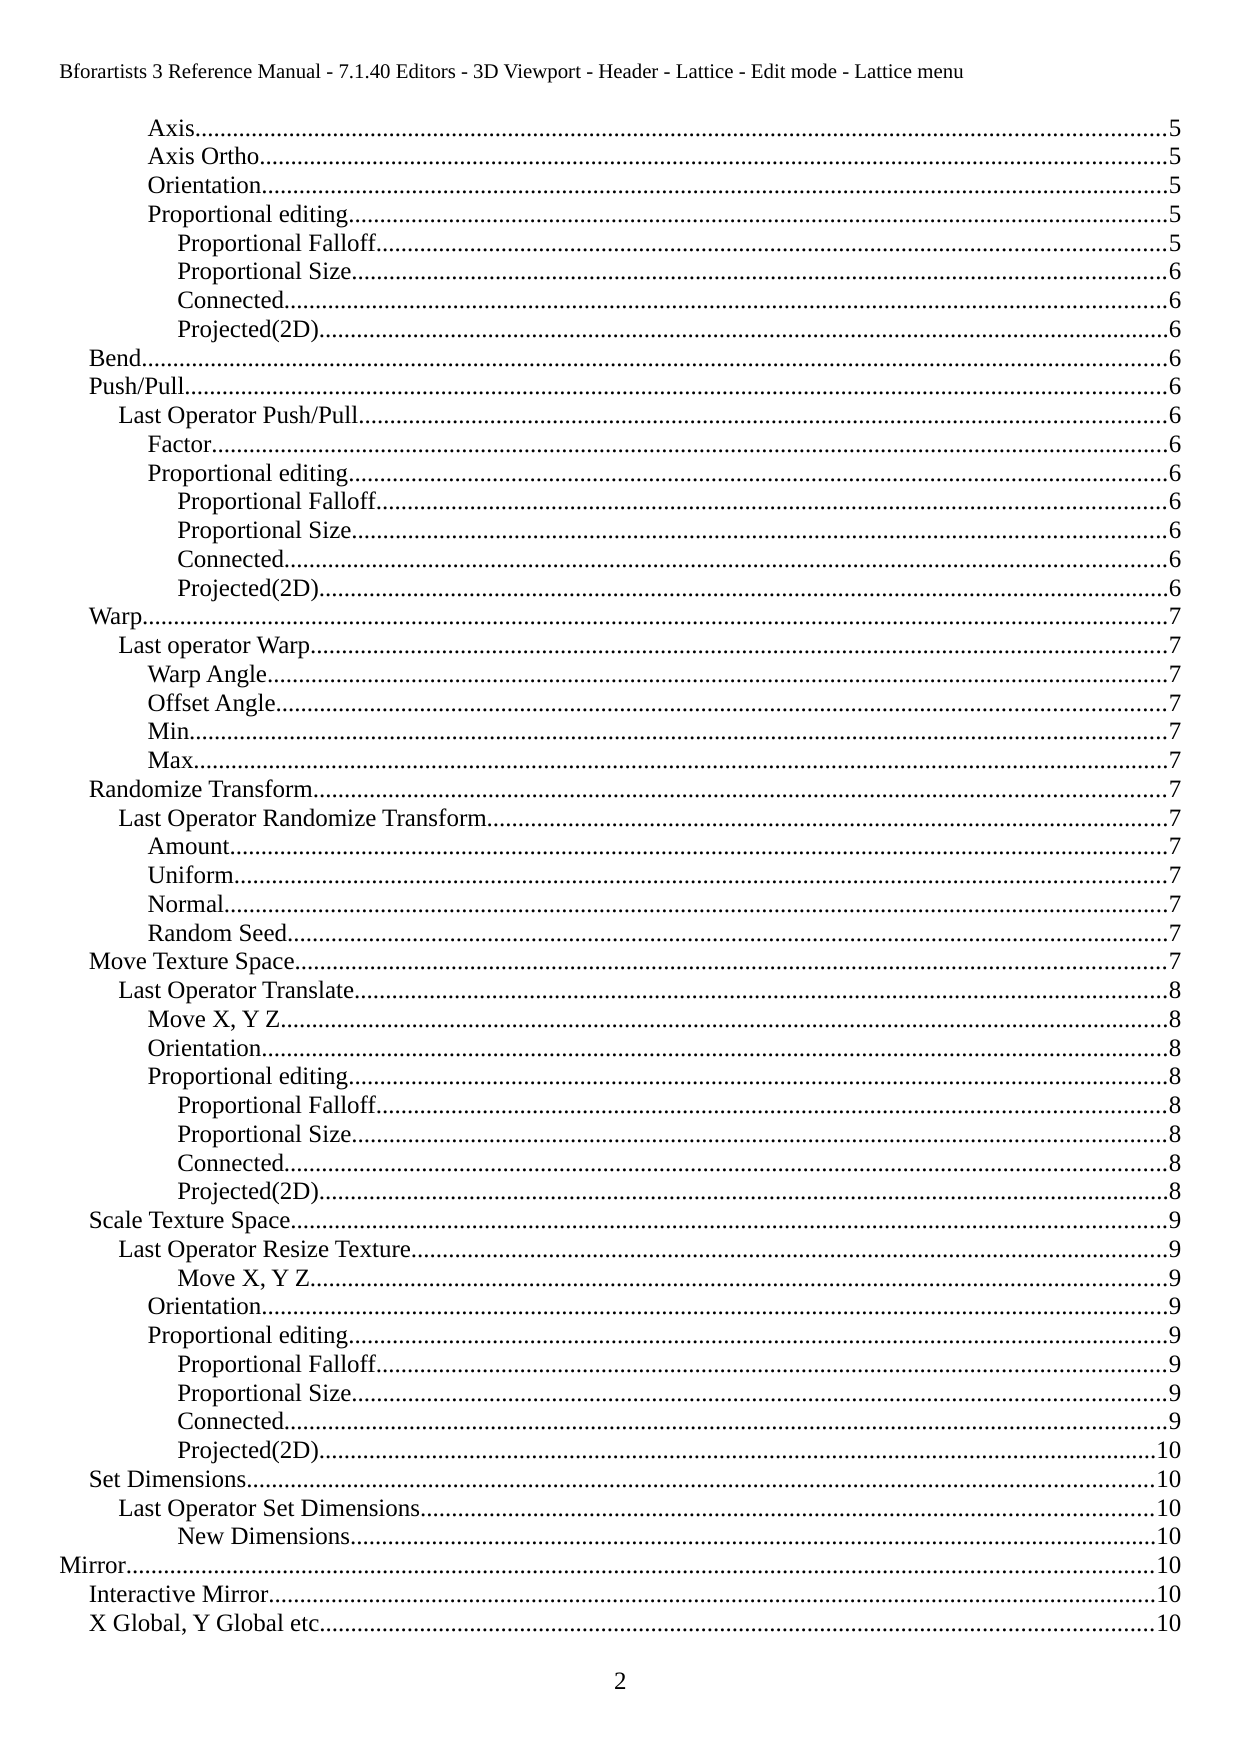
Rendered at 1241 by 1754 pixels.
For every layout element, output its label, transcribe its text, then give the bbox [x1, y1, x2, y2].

text Connected 6 [177, 285, 1181, 314]
text Proportional editing 6 [147, 458, 1181, 486]
text Proportional Falloff 8 [177, 1090, 1181, 1119]
text X Global, Y Global etc. 10 [88, 1608, 1181, 1636]
text Proportional Falloff 9 [177, 1349, 1181, 1378]
text Warp 7 [88, 601, 1181, 630]
text Proportional Size 8 [177, 1119, 1181, 1148]
text Min 7 [147, 716, 1181, 745]
text Axis 5 [147, 113, 1181, 141]
text Factor 6 [147, 429, 1181, 458]
text Orientation 5 [147, 170, 1181, 199]
text Last operator Warp 7 [118, 630, 1181, 659]
text Proportional Size 6 [177, 515, 1181, 544]
text Proportional Falloff 6 [177, 486, 1181, 515]
text Orientation 8 [147, 1033, 1181, 1061]
text Set Dimensions 10 [88, 1464, 1181, 1493]
text Connected 8 [177, 1148, 1181, 1176]
text Interactive Mirror 10 [88, 1579, 1181, 1608]
text Last Operator Translate 8 [118, 975, 1181, 1004]
text New Dimensions 10 [177, 1521, 1181, 1550]
text Scale Texture Space 9 [88, 1205, 1181, 1234]
text Mirror 10 [59, 1550, 1181, 1579]
text Projected(2D) 8 [177, 1176, 1181, 1205]
text Normal 7 [147, 889, 1181, 918]
text Proportional Size 6 [177, 256, 1181, 285]
text Uniform 7 [147, 860, 1181, 889]
text Proportional editing 8 [147, 1061, 1181, 1090]
text Warp Angle 7 [147, 659, 1181, 688]
text Projected(2D) 6 [177, 314, 1181, 343]
text Connected 9 [177, 1406, 1181, 1435]
text Connected 6 [177, 544, 1181, 573]
text Max 7 [147, 745, 1181, 774]
text Proportional editing 5 [147, 199, 1181, 228]
text Projected(2D) 10 [177, 1435, 1181, 1464]
text Push/Pull 6 [88, 371, 1181, 400]
text Projected(2D) 6 [177, 573, 1181, 601]
text Proportional editing 9 [147, 1320, 1181, 1349]
text Proportional Falloff 5 [177, 228, 1181, 256]
text Proportional Size 9 [177, 1378, 1181, 1406]
text Offset Angle 7 [147, 688, 1181, 716]
text Bend 6 [88, 343, 1181, 371]
text Randomize Transform 7 [88, 774, 1181, 803]
text Random Seed 7 [147, 918, 1181, 946]
text Orientation 9 [147, 1291, 1181, 1320]
text Move Texture Space 7 [88, 946, 1181, 975]
text Last Operator Resize Texture 9 [118, 1234, 1181, 1263]
text Move X, Y Z 9 [177, 1263, 1181, 1291]
text Axis Ortho 5 [147, 141, 1181, 170]
text Move X, Y Z 8 [147, 1004, 1181, 1033]
text Last Operator Randomize Transform 7 [118, 803, 1181, 831]
text Last Operator Set Dimensions 10 [118, 1493, 1181, 1521]
text Last Operator Push/Pull 6 [118, 400, 1181, 429]
text Amount 7 [147, 831, 1181, 860]
